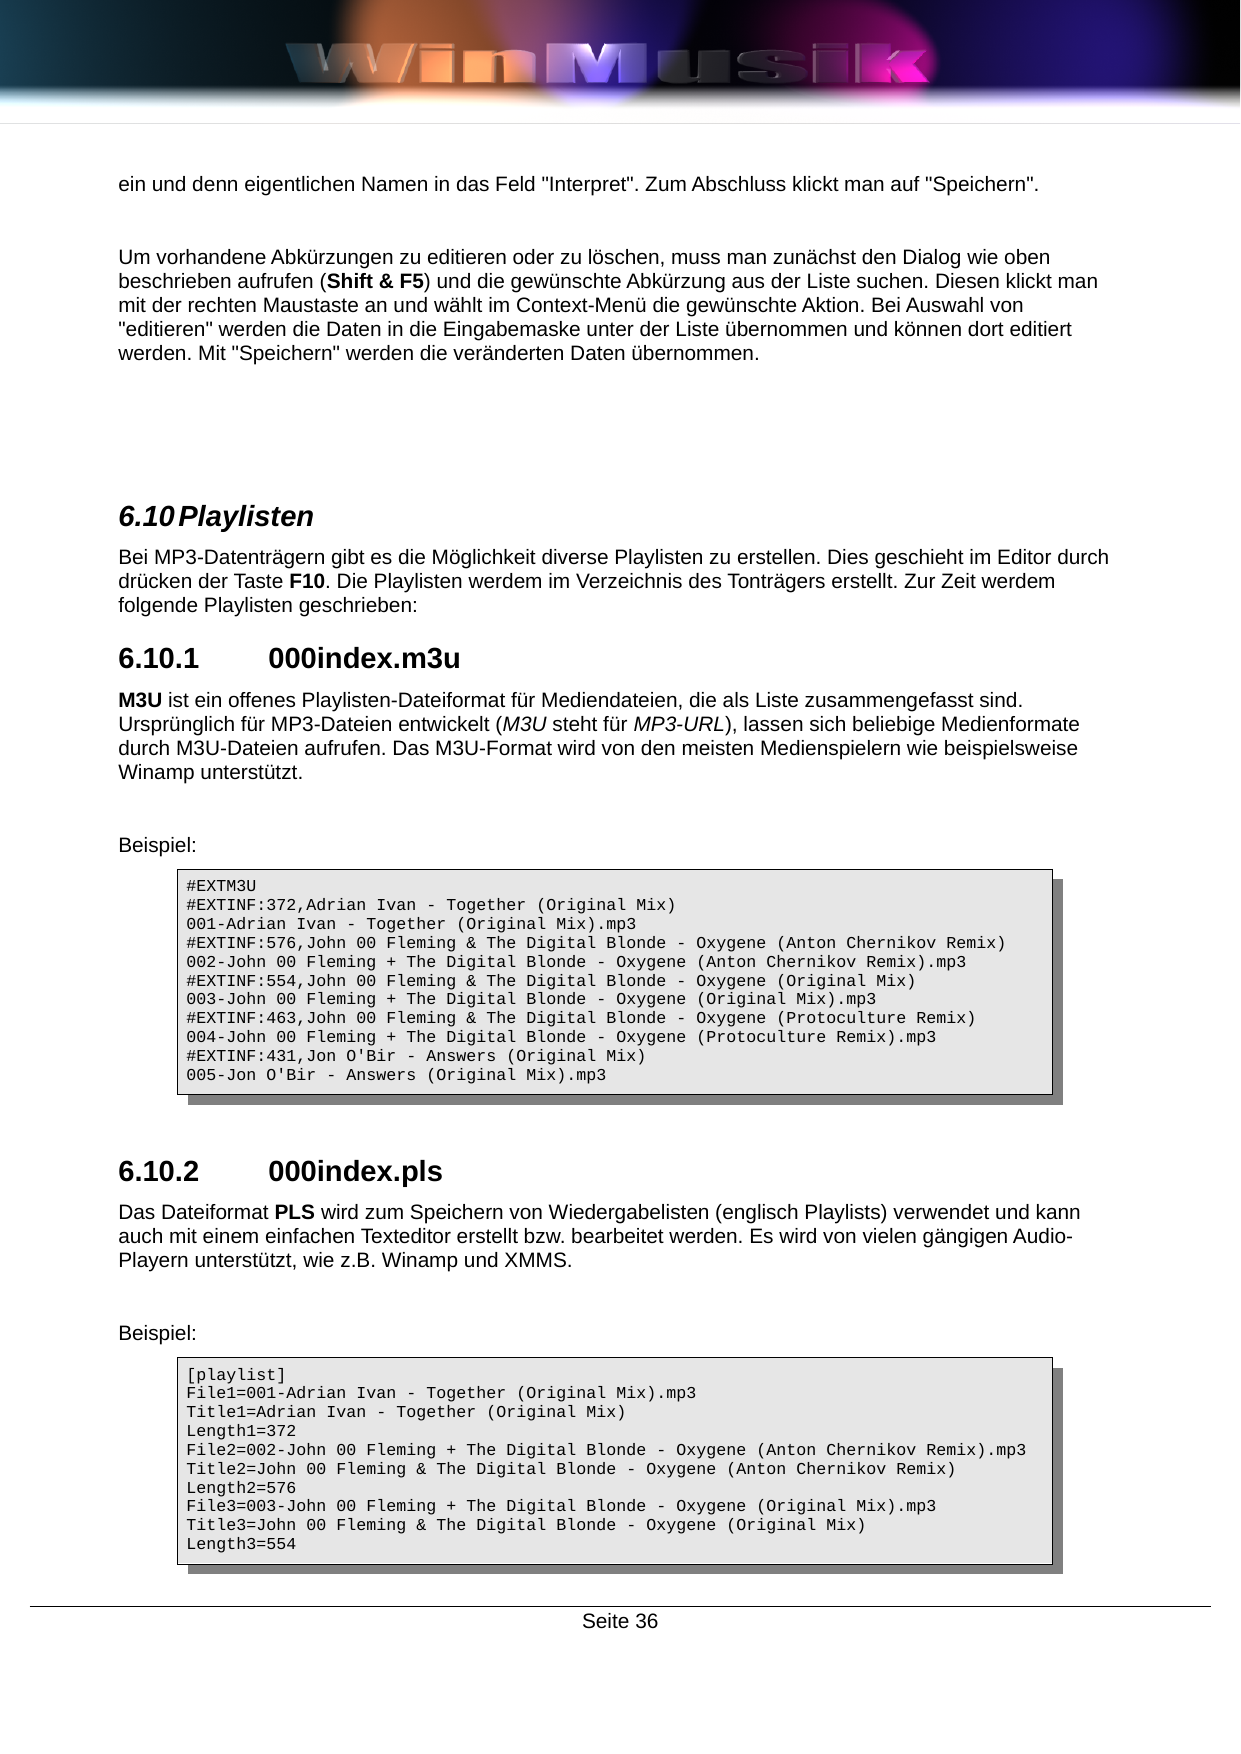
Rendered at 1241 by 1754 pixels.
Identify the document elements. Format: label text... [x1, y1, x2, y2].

text Bei MP3-Datenträgern gibt es die Möglichkeit diverse Playlisten zu erstellen. Dies geschieht im Editor durch drücken der Taste F10. Die Playlisten werdem im Verzeichnis des Tonträgers erstellt. Zur Zeit werdem folgende Playlisten geschrieben: [118, 545, 1122, 617]
text #EXTINF:463,John 00 Fleming & The Digital Blonde - Oxygene (Protoculture Remix) [178, 1001, 1052, 1020]
text Title1=Adrian Ivan - Together (Original Mix) [178, 1395, 1052, 1414]
text 004-John 00 Fleming + The Digital Blonde - Oxygene (Protoculture Remix).mp3 [178, 1020, 1052, 1038]
text Length2=576 [178, 1470, 1052, 1489]
subtitle Playlisten [118, 499, 1122, 532]
text Title2=John 00 Fleming & The Digital Blonde - Oxygene (Anton Chernikov Remix) [178, 1451, 1052, 1470]
text Beispiel: [118, 832, 1122, 856]
text #EXTINF:576,John 00 Fleming & The Digital Blonde - Oxygene (Anton Chernikov Remix) [178, 925, 1052, 944]
text Das Dateiformat PLS wird zum Speichern von Wiedergabelisten (englisch Playlists) verwendet und kann auch mit einem einfachen Texteditor erstellt bzw. bearbeitet werden. Es wird von vielen gängigen Audio-Playern unterstützt, wie z.B. Winamp und XMMS. [118, 1200, 1122, 1272]
text #EXTINF:372,Adrian Ivan - Together (Original Mix) [178, 888, 1052, 907]
text #EXTINF:431,Jon O'Bir - Answers (Original Mix) [178, 1038, 1052, 1057]
text 002-John 00 Fleming + The Digital Blonde - Oxygene (Anton Chernikov Remix).mp3 [178, 944, 1052, 963]
text #EXTM3U [178, 870, 1052, 888]
text Title3=John 00 Fleming & The Digital Blonde - Oxygene (Original Mix) [178, 1508, 1052, 1527]
text 005-Jon O'Bir - Answers (Original Mix).mp3 [178, 1057, 1052, 1094]
text Beispiel: [118, 1321, 1122, 1344]
text ein und denn eigentlichen Namen in das Feld "Interpret". Zum Abschluss klickt man auf "Speichern". [118, 172, 1122, 196]
text Um vorhandene Abkürzungen zu editieren oder zu löschen, muss man zunächst den Dialog wie oben beschrieben aufrufen (Shift & F5) und die gewünschte Abkürzung aus der Liste suchen. Diesen klickt man mit der rechten Maustaste an und wählt im Context-Menü die gewünschte Aktion. Bei Auswahl von "editieren" werden die Daten in die Eingabemaske unter der Liste übernommen und können dort editiert werden. Mit "Speichern" werden die veränderten Daten übernommen. [118, 244, 1122, 364]
text Length3=554 [178, 1527, 1052, 1563]
text Length1=372 [178, 1414, 1052, 1432]
text [playlist] [178, 1358, 1052, 1376]
text 001-Adrian Ivan - Together (Original Mix).mp3 [178, 907, 1052, 925]
subtitle 000index.m3u [118, 642, 1122, 675]
text M3U ist ein offenes Playlisten-Dateiformat für Mediendateien, die als Liste zusammengefasst sind. Ursprünglich für MP3-Dateien entwickelt (M3U steht für MP3-URL), lassen sich beliebige Medienformate durch M3U-Dateien aufrufen. Das M3U-Format wird von den meisten Medienspielern wie beispielsweise Winamp unterstützt. [118, 688, 1122, 783]
subtitle 000index.pls [118, 1154, 1122, 1187]
text File1=001-Adrian Ivan - Together (Original Mix).mp3 [178, 1376, 1052, 1395]
text File2=002-John 00 Fleming + The Digital Blonde - Oxygene (Anton Chernikov Remix).mp3 [178, 1432, 1052, 1451]
text File3=003-John 00 Fleming + The Digital Blonde - Oxygene (Original Mix).mp3 [178, 1489, 1052, 1508]
text 003-John 00 Fleming + The Digital Blonde - Oxygene (Original Mix).mp3 [178, 982, 1052, 1001]
text #EXTINF:554,John 00 Fleming & The Digital Blonde - Oxygene (Original Mix) [178, 963, 1052, 982]
